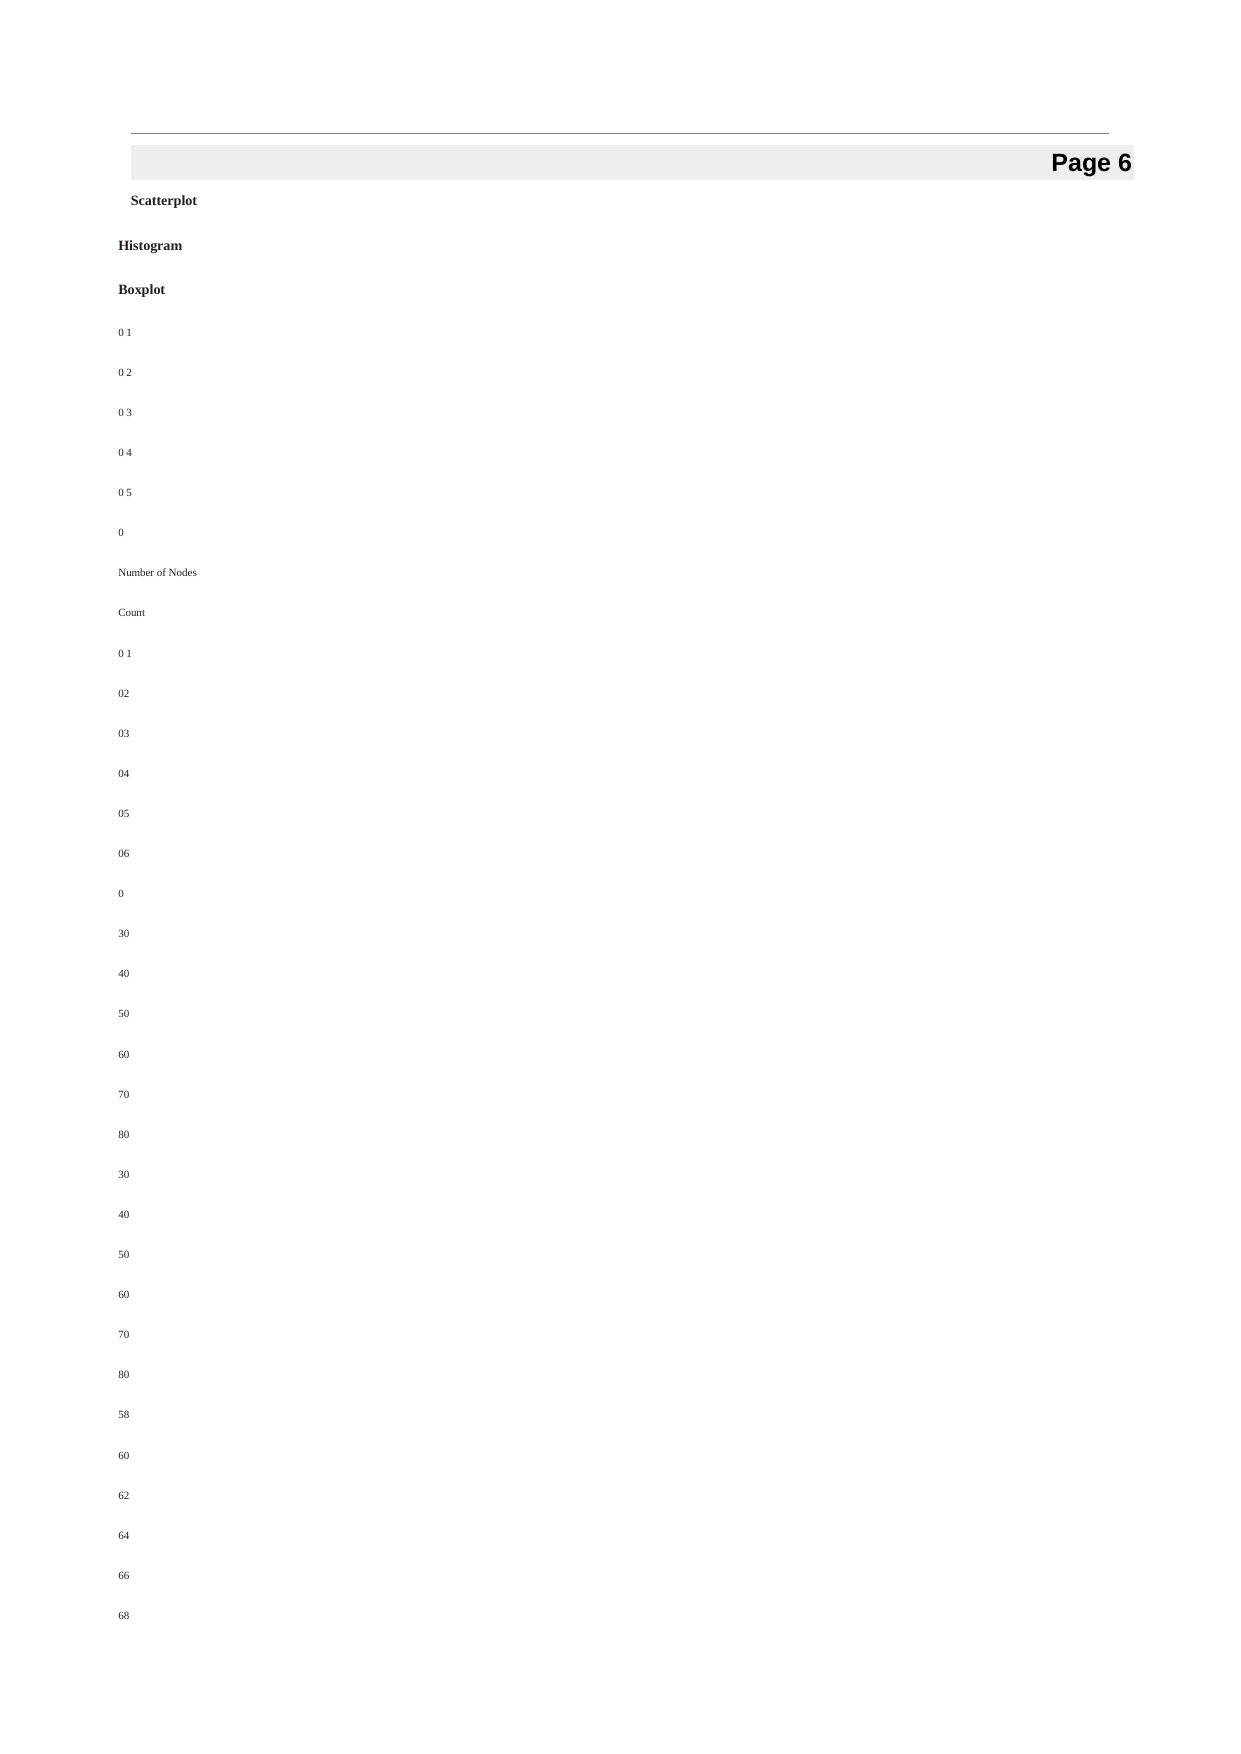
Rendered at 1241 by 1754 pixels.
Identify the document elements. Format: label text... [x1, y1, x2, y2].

text 60 [118, 1449, 1122, 1461]
text 05 [118, 807, 1122, 820]
text 40 [118, 1208, 1122, 1221]
text 0 3 [118, 406, 1122, 419]
text 70 [118, 1088, 1122, 1100]
text 58 [118, 1409, 1122, 1421]
text 0 [118, 526, 1122, 539]
text 50 [118, 1248, 1122, 1261]
text 30 [118, 1168, 1122, 1181]
text Number of Nodes [118, 566, 1122, 579]
text 02 [118, 687, 1122, 699]
text 30 [118, 927, 1122, 940]
text 0 [118, 887, 1122, 900]
text 03 [118, 727, 1122, 739]
text 64 [118, 1529, 1122, 1542]
text Histogram [118, 237, 1122, 253]
text 40 [118, 967, 1122, 980]
text 80 [118, 1368, 1122, 1381]
text 60 [118, 1048, 1122, 1060]
text 0 1 [118, 326, 1122, 338]
text 68 [118, 1609, 1122, 1622]
text 0 2 [118, 366, 1122, 378]
text 0 4 [118, 446, 1122, 459]
text 0 5 [118, 486, 1122, 499]
text 66 [118, 1569, 1122, 1582]
text 62 [118, 1489, 1122, 1501]
text 70 [118, 1328, 1122, 1341]
text 0 1 [118, 647, 1122, 659]
text Scatterplot [131, 192, 1109, 209]
text 80 [118, 1128, 1122, 1141]
text Boxplot [118, 281, 1122, 298]
text 06 [118, 847, 1122, 860]
text 50 [118, 1008, 1122, 1020]
text 60 [118, 1288, 1122, 1301]
text 04 [118, 767, 1122, 779]
text Count [118, 607, 1122, 619]
table_header Page 6 [131, 145, 1134, 180]
